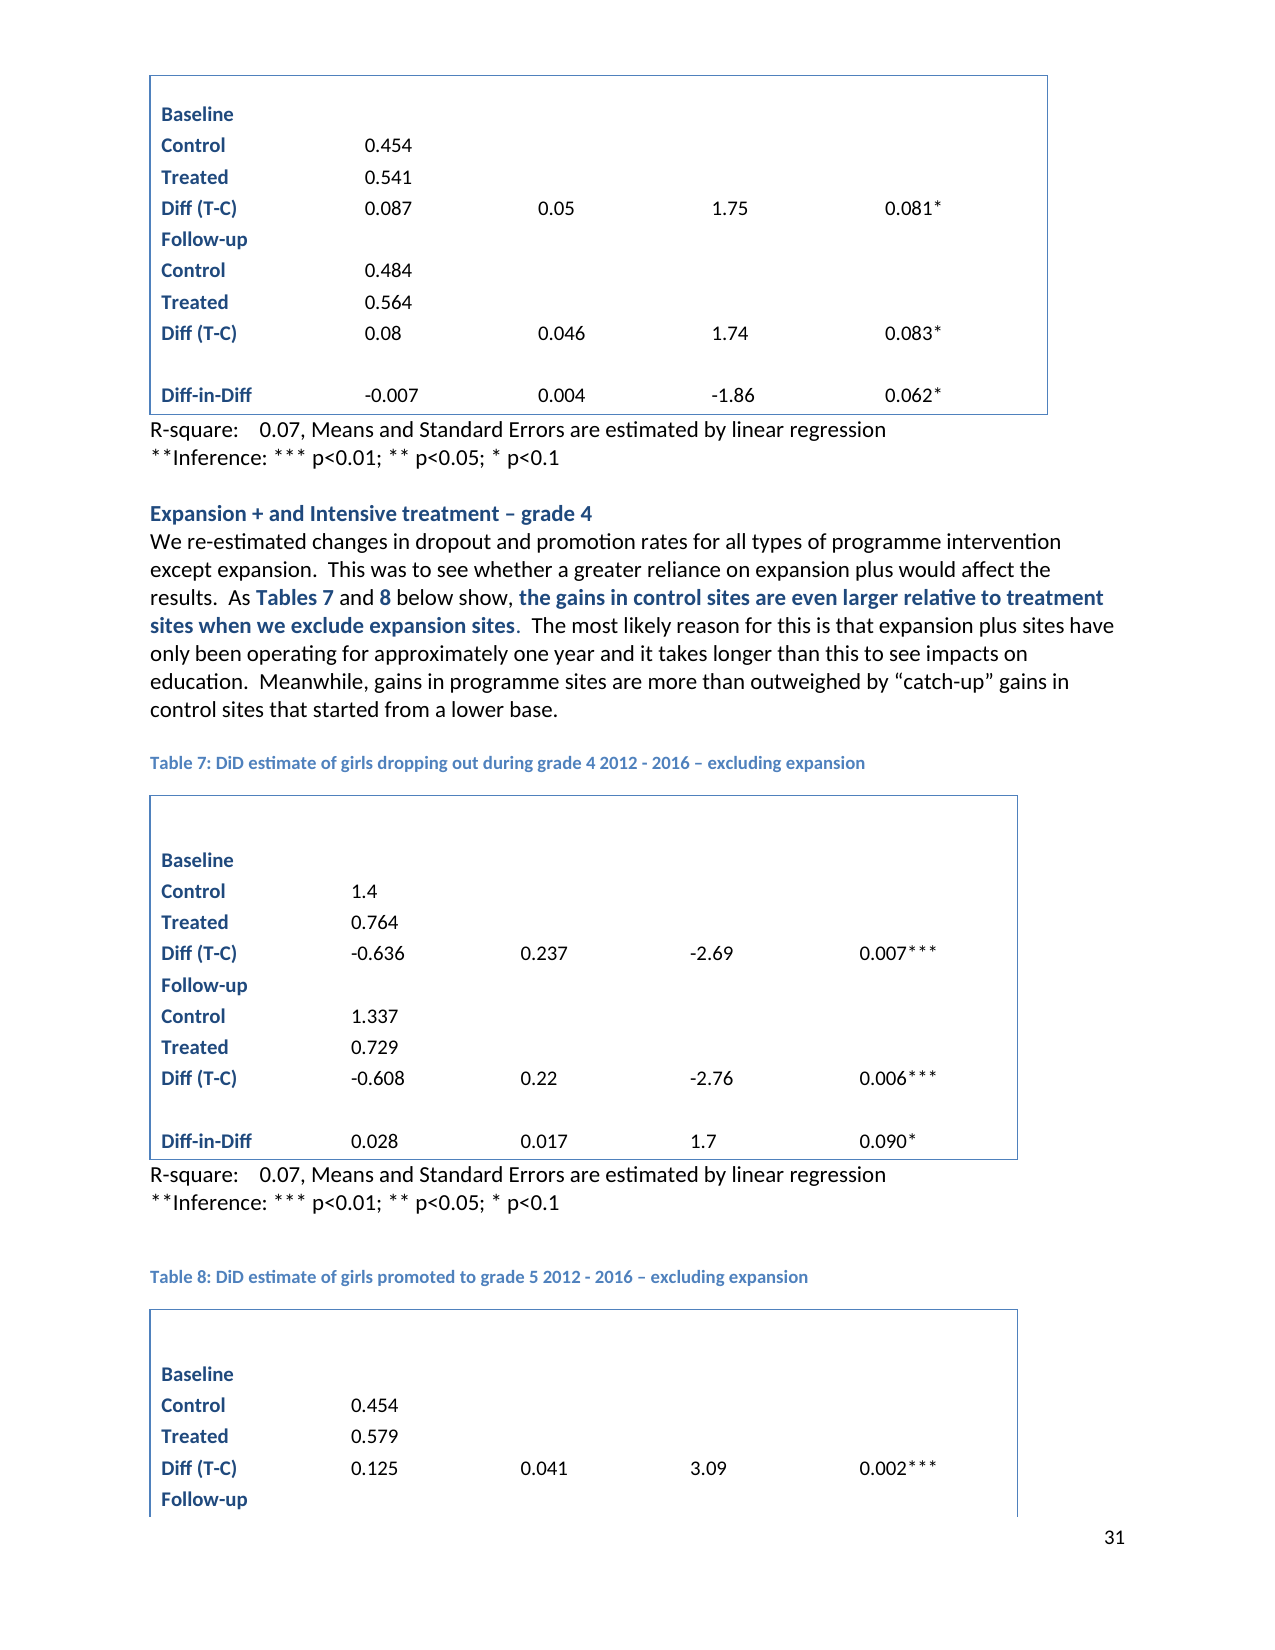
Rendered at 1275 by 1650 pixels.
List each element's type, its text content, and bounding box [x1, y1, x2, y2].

table_cell [848, 1003, 1017, 1034]
table_cell 0.081* [874, 195, 1047, 226]
table_cell [527, 258, 700, 289]
table_cell [874, 164, 1047, 195]
text **Inference: *** p<0.01; ** p<0.05; * p<0.1 [150, 1188, 1125, 1216]
table_header [874, 76, 1047, 101]
table_cell [353, 351, 527, 383]
table_cell [848, 1424, 1017, 1455]
table_cell Treated [151, 164, 353, 195]
table_cell Baseline [151, 1361, 339, 1392]
table_header P>t [848, 796, 1017, 847]
table_cell [848, 1034, 1017, 1066]
table_cell Diff (T-C) [151, 1455, 339, 1486]
table_cell [340, 972, 509, 1003]
table_cell [679, 909, 848, 941]
table_cell [151, 1097, 339, 1128]
table_cell [527, 101, 700, 133]
table_cell Baseline [151, 101, 353, 133]
table_cell [679, 972, 848, 1003]
table_cell Control [151, 878, 339, 909]
table_cell 0.002*** [848, 1455, 1016, 1486]
table_cell [874, 133, 1047, 164]
table_cell [509, 1097, 679, 1128]
table_cell [874, 289, 1047, 320]
table_cell 0.05 [527, 195, 700, 226]
table_cell -2.76 [679, 1066, 848, 1097]
table_cell Control [151, 1392, 339, 1423]
table_cell Diff (T-C) [151, 195, 353, 226]
table_cell 0.729 [340, 1034, 509, 1066]
table_cell [848, 847, 1017, 878]
table_cell 0.087 [353, 195, 527, 226]
table_cell Treated [151, 1034, 339, 1066]
table_cell Control [151, 1003, 339, 1034]
table_cell [679, 1097, 848, 1128]
table_cell 0.004 [527, 383, 700, 414]
table_cell -2.69 [679, 941, 848, 972]
table_cell [509, 1486, 679, 1517]
table_header [700, 76, 874, 101]
table_cell 0.007*** [848, 941, 1017, 972]
table_cell [509, 847, 679, 878]
table_cell 0.484 [353, 258, 527, 289]
text R-square: 0.07, Means and Standard Errors are estimated by linear regression [150, 1160, 1125, 1188]
table_cell Diff (T-C) [151, 1066, 339, 1097]
text Table 8: DiD estimate of girls promoted to grade 5 2012 - 2016 – excluding expansion [150, 1265, 1125, 1288]
table_cell [848, 972, 1017, 1003]
table_cell [848, 1392, 1017, 1423]
table_cell [509, 1034, 679, 1066]
table_cell 0.006*** [848, 1066, 1017, 1097]
table_cell [527, 226, 700, 258]
text Table 7: DiD estimate of girls dropping out during grade 4 2012 - 2016 – excluding expansion [150, 751, 1125, 774]
table_cell [848, 878, 1017, 909]
table_cell 0.764 [340, 909, 509, 941]
table_cell 0.046 [527, 320, 700, 351]
table_cell 1.75 [700, 195, 874, 226]
table_cell [679, 847, 848, 878]
table_cell [679, 1392, 848, 1423]
table_cell [700, 226, 874, 258]
table_cell [679, 1034, 848, 1066]
table_cell [509, 1392, 679, 1423]
table_cell Follow-up [151, 226, 353, 258]
table_cell Control [151, 133, 353, 164]
table_cell [527, 133, 700, 164]
table_header Outcome var. [151, 1310, 339, 1361]
table_cell [509, 1361, 679, 1392]
table_cell [679, 1486, 848, 1517]
table_header [527, 76, 700, 101]
table_header [151, 76, 353, 101]
table_cell 0.041 [509, 1455, 679, 1486]
table_cell -0.636 [340, 941, 509, 972]
table_cell [527, 164, 700, 195]
table_cell [679, 1003, 848, 1034]
table_cell [874, 101, 1047, 133]
table_cell [700, 164, 874, 195]
table_cell 0.017 [509, 1128, 679, 1159]
table_cell -0.608 [340, 1066, 509, 1097]
table_cell 0.125 [340, 1455, 509, 1486]
table_cell [848, 1361, 1017, 1392]
table_cell [848, 1097, 1017, 1128]
text R-square: 0.07, Means and Standard Errors are estimated by linear regression [150, 415, 1125, 443]
table_cell [509, 1003, 679, 1034]
table_cell [679, 878, 848, 909]
table_cell Control [151, 258, 353, 289]
table_header Outcome var. [151, 796, 339, 847]
table_cell [679, 1424, 848, 1455]
table_cell 0.454 [340, 1392, 509, 1423]
table_cell Treated [151, 289, 353, 320]
table_cell [340, 1361, 509, 1392]
table_cell [700, 289, 874, 320]
table_cell [700, 101, 874, 133]
table_cell [340, 1486, 509, 1517]
table_cell 0.541 [353, 164, 527, 195]
table_cell [353, 101, 527, 133]
table_cell [700, 351, 874, 383]
table_cell [700, 133, 874, 164]
table_header P>t [848, 1310, 1017, 1361]
table_cell 1.74 [700, 320, 874, 351]
table_cell -1.86 [700, 383, 874, 414]
table_cell [700, 258, 874, 289]
table_cell Treated [151, 1424, 339, 1455]
table_cell [340, 847, 509, 878]
table_header S. Err. [509, 796, 679, 847]
table_cell [874, 226, 1047, 258]
table_cell [874, 351, 1047, 383]
table_cell [848, 1486, 1017, 1517]
table_cell Follow-up [151, 972, 339, 1003]
table_cell 1.4 [340, 878, 509, 909]
table_cell 0.08 [353, 320, 527, 351]
table_cell [509, 909, 679, 941]
table_header PrGirlsDr grade 4 [340, 796, 509, 847]
table_cell [848, 909, 1017, 941]
table_cell [527, 351, 700, 383]
table_cell -0.007 [353, 383, 527, 414]
table_header PrGirlsprom grade 4 [340, 1310, 509, 1361]
table_cell [679, 1361, 848, 1392]
table_cell 0.579 [340, 1424, 509, 1455]
text Expansion + and Intensive treatment – grade 4 [150, 499, 1125, 527]
table_cell Follow-up [151, 1486, 339, 1517]
table_cell 3.09 [679, 1455, 848, 1486]
text **Inference: *** p<0.01; ** p<0.05; * p<0.1 [150, 443, 1125, 471]
table_cell Baseline [151, 847, 339, 878]
table_cell 0.028 [340, 1128, 509, 1159]
table_cell [151, 351, 353, 383]
table_header S. Err. [509, 1310, 679, 1361]
table_cell 0.062* [874, 383, 1047, 414]
table_cell 1.337 [340, 1003, 509, 1034]
table_cell [527, 289, 700, 320]
table_header T [679, 1310, 848, 1361]
table_cell Treated [151, 909, 339, 941]
table_cell 0.237 [509, 941, 679, 972]
table_cell 0.454 [353, 133, 527, 164]
table_cell [353, 226, 527, 258]
table_cell 1.7 [679, 1128, 848, 1159]
table_cell Diff (T-C) [151, 941, 339, 972]
table_cell [509, 1424, 679, 1455]
table_header grade 4 [353, 76, 527, 101]
table_cell 0.22 [509, 1066, 679, 1097]
table_cell 0.090* [848, 1128, 1017, 1159]
table_cell [509, 878, 679, 909]
table_cell Diff (T-C) [151, 320, 353, 351]
table_cell Diff-in-Diff [151, 383, 353, 414]
table_cell 0.083* [874, 320, 1047, 351]
table_cell [340, 1097, 509, 1128]
text We re-estimated changes in dropout and promotion rates for all types of programme intervention except expansion. This was to see whether a greater reliance on expansion plus would affect the results. As Tables 7 and 8 below show, the gains in control sites are even larger relative to treatment sites when we exclude expansion sites. The most likely reason for this is that expansion plus sites have only been operating for approximately one year and it takes longer than this to see impacts on education. Meanwhile, gains in programme sites are more than outweighed by “catch-up” gains in control sites that started from a lower base. [150, 527, 1125, 723]
table_cell 0.564 [353, 289, 527, 320]
table_header T [679, 796, 848, 847]
table_cell Diff-in-Diff [151, 1128, 339, 1159]
table_cell [509, 972, 679, 1003]
table_cell [874, 258, 1047, 289]
